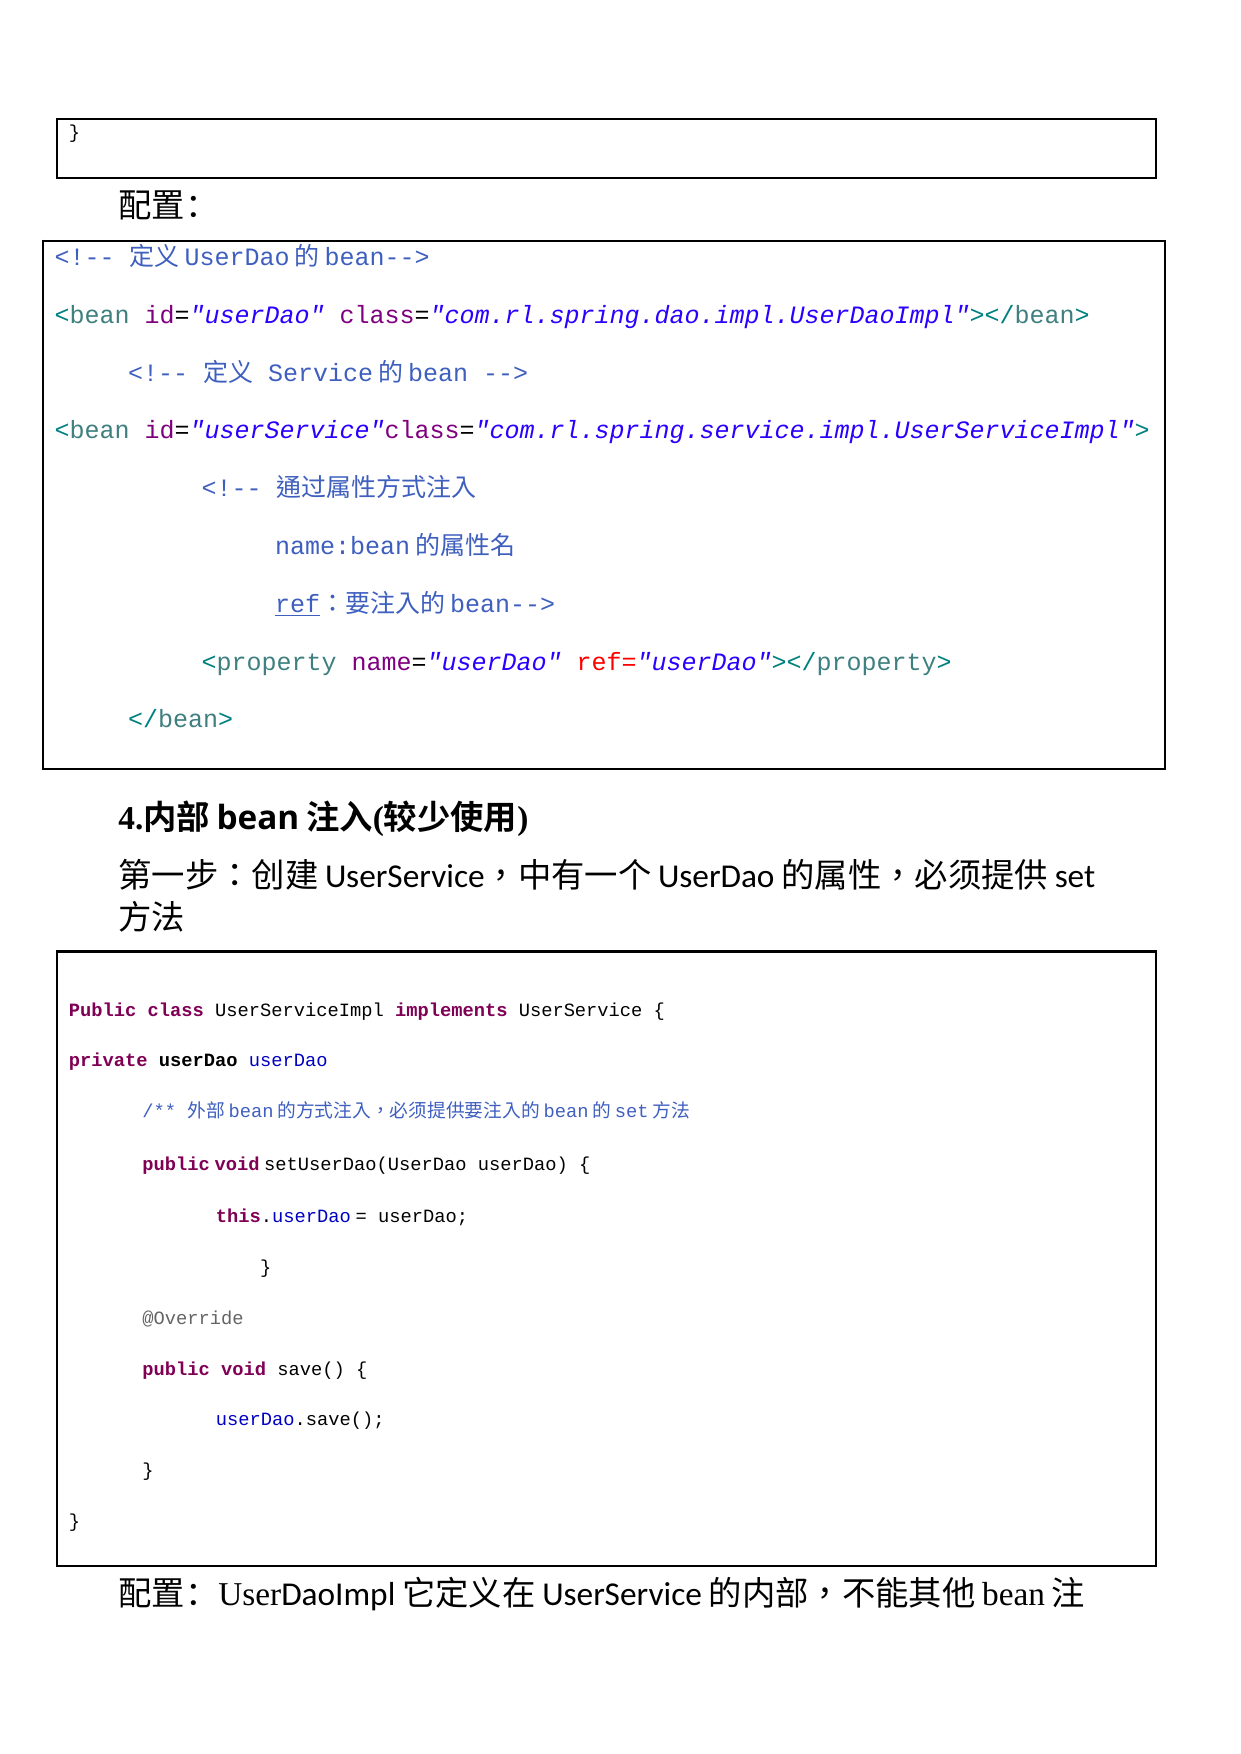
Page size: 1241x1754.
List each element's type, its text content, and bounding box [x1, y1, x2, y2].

text 第一步：创建UserService，中有一个UserDao的属性，必须提供set方法 [118, 852, 1122, 938]
table_header <!-- 定义UserDao的bean--> <bean id="userDao" class="com.rl.spring.dao.impl.UserDaoImpl"></bean> <!-- 定义 Service的bean --> <bean id="userService"class="com.rl.spring.service.impl.UserServiceImpl"> <!-- 通过属性方式注入 name:bean的属性名 ref：要注入的bean--> <property name="userDao" ref="userDao"></property> </bean> [44, 242, 1164, 768]
table_header } [58, 120, 1155, 177]
subtitle 4.内部bean注入(较少使用) [118, 791, 1122, 839]
text 配置：UserDaoImpl它定义在UserService的内部，不能其他bean注 [118, 1567, 1122, 1615]
table_header Public class UserServiceImpl implements UserService { private userDao userDao /** 外部bean的方式注入，必须提供要注入的bean的set方法 public void setUserDao(UserDao userDao) { this.userDao = userDao; } @Override public void save() { userDao.save(); } } [58, 953, 1155, 1565]
text 配置： [118, 179, 1122, 227]
